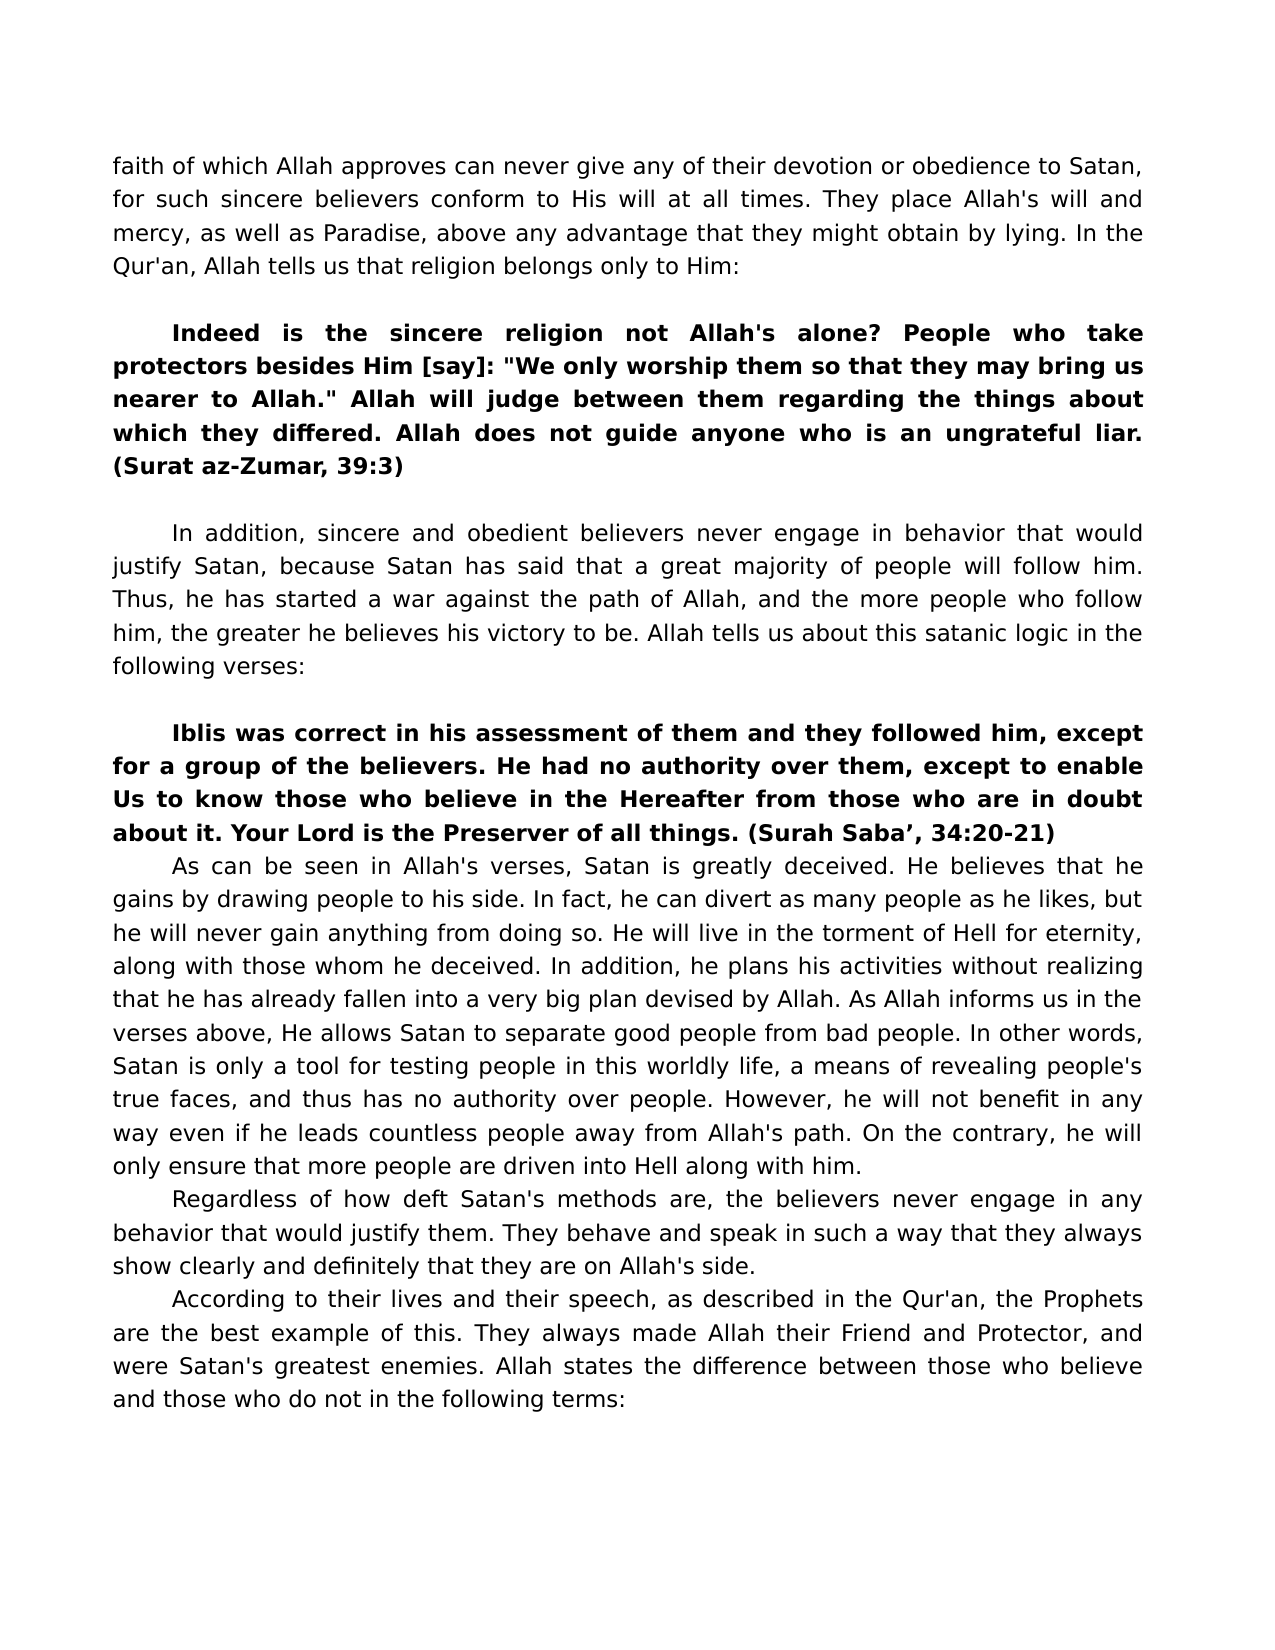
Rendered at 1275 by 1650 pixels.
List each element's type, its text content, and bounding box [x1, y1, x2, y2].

text Iblis was correct in his assessment of them and they followed him, except for a group of the believers. He had no authority over them, except to enable Us to know those who believe in the Hereafter from those who are in doubt about it. Your Lord is the Preserver of all things. (Surah Saba’, 34:20-21) [112, 714, 1145, 848]
text As can be seen in Allah's verses, Satan is greatly deceived. He believes that he gains by drawing people to his side. In fact, he can divert as many people as he likes, but he will never gain anything from doing so. He will live in the torment of Hell for eternity, along with those whom he deceived. In addition, he plans his activities without realizing that he has already fallen into a very big plan devised by Allah. As Allah informs us in the verses above, He allows Satan to separate good people from bad people. In other words, Satan is only a tool for testing people in this worldly life, a means of revealing people's true faces, and thus has no authority over people. However, he will not benefit in any way even if he leads countless people away from Allah's path. On the contrary, he will only ensure that more people are driven into Hell along with him. [112, 848, 1145, 1181]
text Regardless of how deft Satan's methods are, the believers never engage in any behavior that would justify them. They behave and speak in such a way that they always show clearly and definitely that they are on Allah's side. [112, 1181, 1145, 1281]
text According to their lives and their speech, as described in the Qur'an, the Prophets are the best example of this. They always made Allah their Friend and Protector, and were Satan's greatest enemies. Allah states the difference between those who believe and those who do not in the following terms: [112, 1281, 1145, 1414]
text In addition, sincere and obedient believers never engage in behavior that would justify Satan, because Satan has said that a great majority of people will follow him. Thus, he has started a war against the path of Allah, and the more people who follow him, the greater he believes his victory to be. Allah tells us about this satanic logic in the following verses: [112, 514, 1145, 681]
text Indeed is the sincere religion not Allah's alone? People who take protectors besides Him [say]: "We only worship them so that they may bring us nearer to Allah." Allah will judge between them regarding the things about which they differed. Allah does not guide anyone who is an ungrateful liar. (Surat az-Zumar, 39:3) [112, 314, 1145, 481]
text faith of which Allah approves can never give any of their devotion or obedience to Satan, for such sincere believers conform to His will at all times. They place Allah's will and mercy, as well as Paradise, above any advantage that they might obtain by lying. In the Qur'an, Allah tells us that religion belongs only to Him: [112, 148, 1145, 281]
